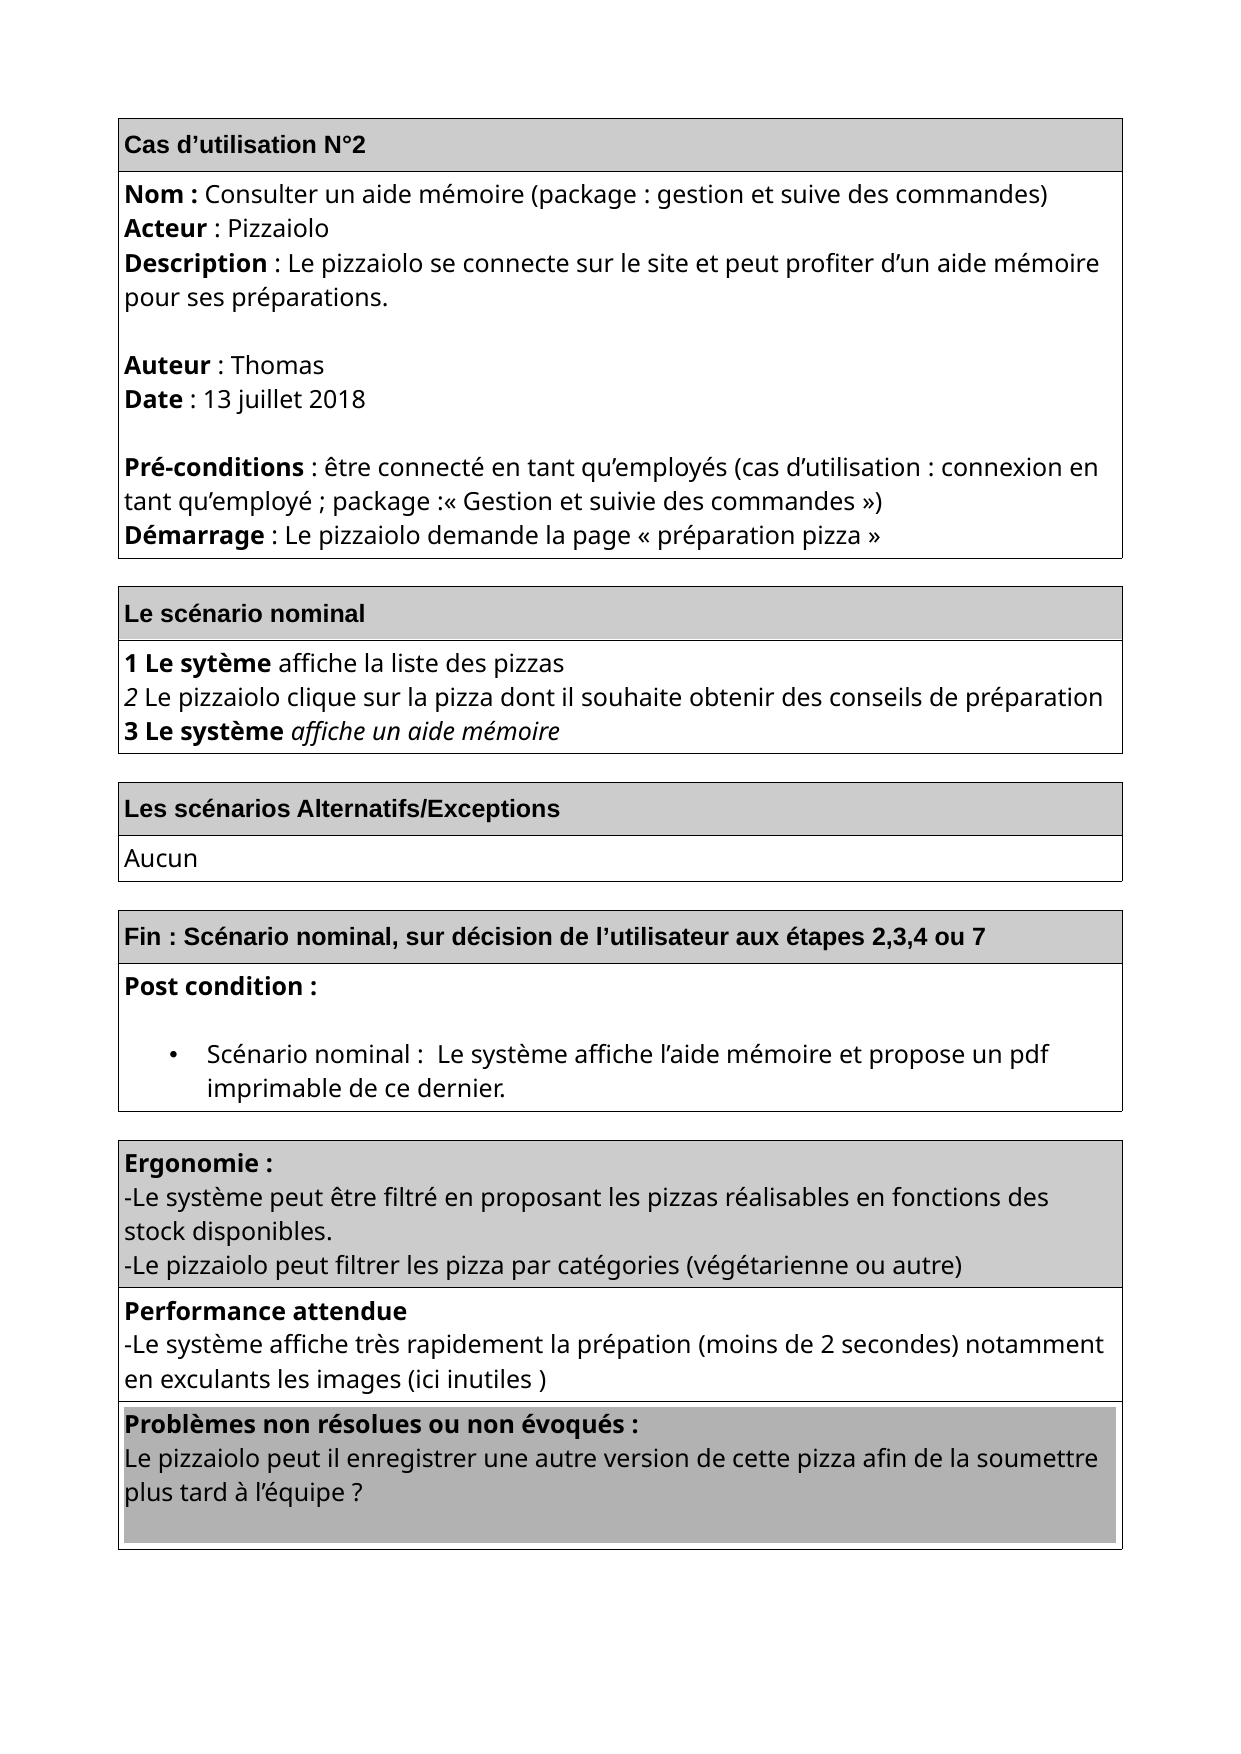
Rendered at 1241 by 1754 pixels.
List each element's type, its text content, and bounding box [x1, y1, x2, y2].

table_cell Aucun [119, 836, 1122, 881]
table_cell Nom : Consulter un aide mémoire (package : gestion et suive des commandes) Acteur : Pizzaiolo Description : Le pizzaiolo se connecte sur le site et peut profiter d’un aide mémoire pour ses préparations. Auteur : Thomas Date : 13 juillet 2018 Pré-conditions : être connecté en tant qu’employés (cas d’utilisation : connexion en tant qu’employé ; package :« Gestion et suivie des commandes ») Démarrage : Le pizzaiolo demande la page « préparation pizza » [119, 172, 1122, 557]
table_header Cas d’utilisation N°2 [119, 119, 1122, 171]
table_header Le scénario nominal [119, 587, 1122, 639]
table_header Ergonomie : -Le système peut être filtré en proposant les pizzas réalisables en fonctions des stock disponibles. -Le pizzaiolo peut filtrer les pizza par catégories (végétarienne ou autre) [119, 1141, 1122, 1287]
table_cell 1 Le sytème affiche la liste des pizzas 2 Le pizzaiolo clique sur la pizza dont il souhaite obtenir des conseils de préparation 3 Le système affiche un aide mémoire [119, 641, 1122, 753]
table_cell Performance attendue -Le système affiche très rapidement la prépation (moins de 2 secondes) notamment en exculants les images (ici inutiles ) [119, 1288, 1122, 1401]
table_cell Post condition : Scénario nominal : Le système affiche l’aide mémoire et propose un pdf imprimable de ce dernier. [119, 964, 1122, 1111]
table_header Les scénarios Alternatifs/Exceptions [119, 783, 1122, 835]
table_header Fin : Scénario nominal, sur décision de l’utilisateur aux étapes 2,3,4 ou 7 [119, 911, 1122, 963]
table_cell Problèmes non résolues ou non évoqués : Le pizzaiolo peut il enregistrer une autre version de cette pizza afin de la soumettre plus tard à l’équipe ? [119, 1402, 1122, 1549]
